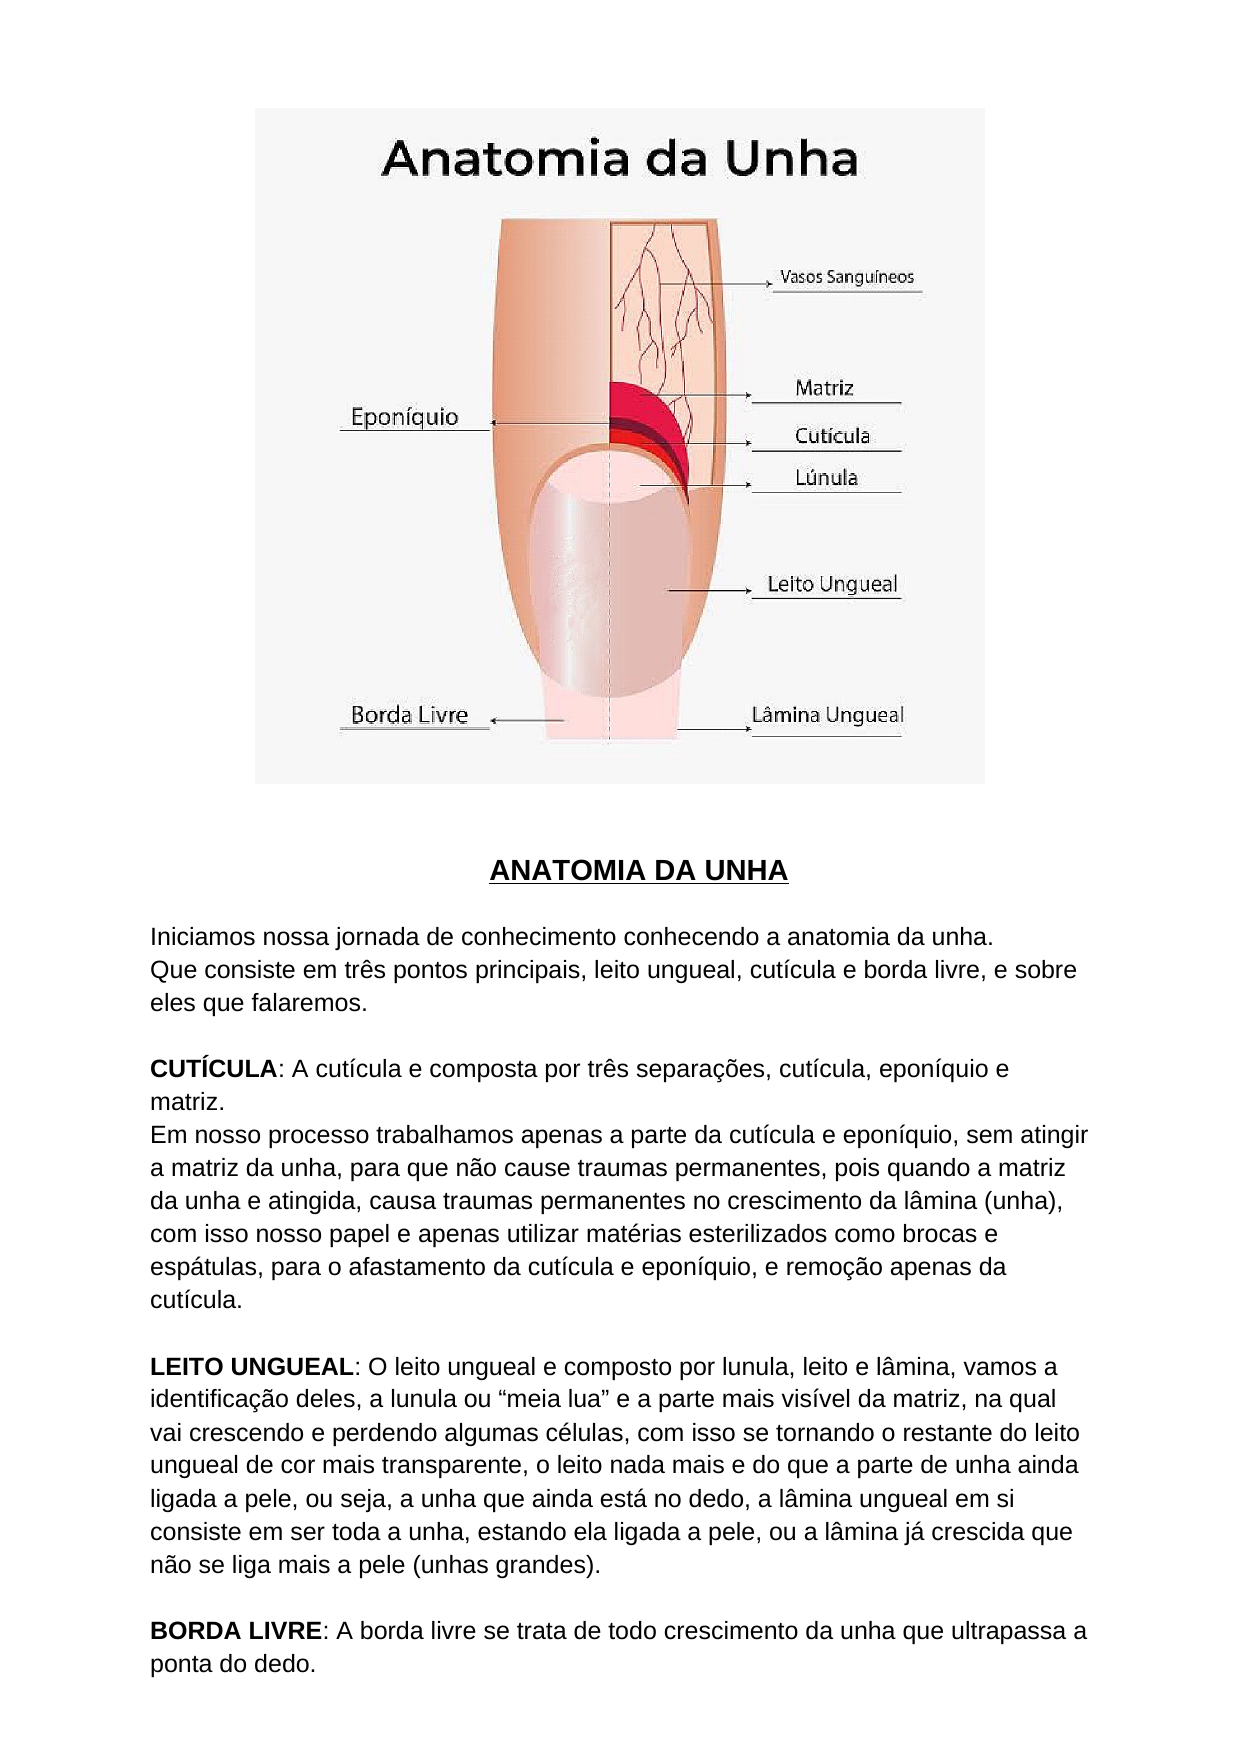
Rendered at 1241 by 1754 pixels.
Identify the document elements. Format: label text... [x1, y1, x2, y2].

text LEITO UNGUEAL: O leito ungueal e composto por lunula, leito e lâmina, vamos a identificação deles, a lunula ou “meia lua” e a parte mais visível da matriz, na qual vai crescendo e perdendo algumas células, com isso se tornando o restante do leito ungueal de cor mais transparente, o leito nada mais e do que a parte de unha ainda ligada a pele, ou seja, a unha que ainda está no dedo, a lâmina ungueal em si consiste em ser toda a unha, estando ela ligada a pele, ou a lâmina já crescida que não se liga mais a pele (unhas grandes). [150, 1351, 1090, 1578]
text Iniciamos nossa jornada de conhecimento conhecendo a anatomia da unha. [150, 922, 1090, 951]
text Que consiste em três pontos principais, leito ungueal, cutícula e borda livre, e sobre eles que falaremos. [150, 955, 1090, 1017]
text BORDA LIVRE: A borda livre se trata de todo crescimento da unha que ultrapassa a ponta do dedo. [150, 1616, 1090, 1677]
text ANATOMIA DA UNHA [187, 853, 1090, 887]
text CUTÍCULA: A cutícula e composta por três separações, cutícula, eponíquio e matriz. [150, 1054, 1090, 1116]
text Em nosso processo trabalhamos apenas a parte da cutícula e eponíquio, sem atingir a matriz da unha, para que não cause traumas permanentes, pois quando a matriz da unha e atingida, causa traumas permanentes no crescimento da lâmina (unha), com isso nosso papel e apenas utilizar matérias esterilizados como brocas e espátulas, para o afastamento da cutícula e eponíquio, e remoção apenas da cutícula. [150, 1120, 1090, 1314]
picture [255, 108, 986, 784]
